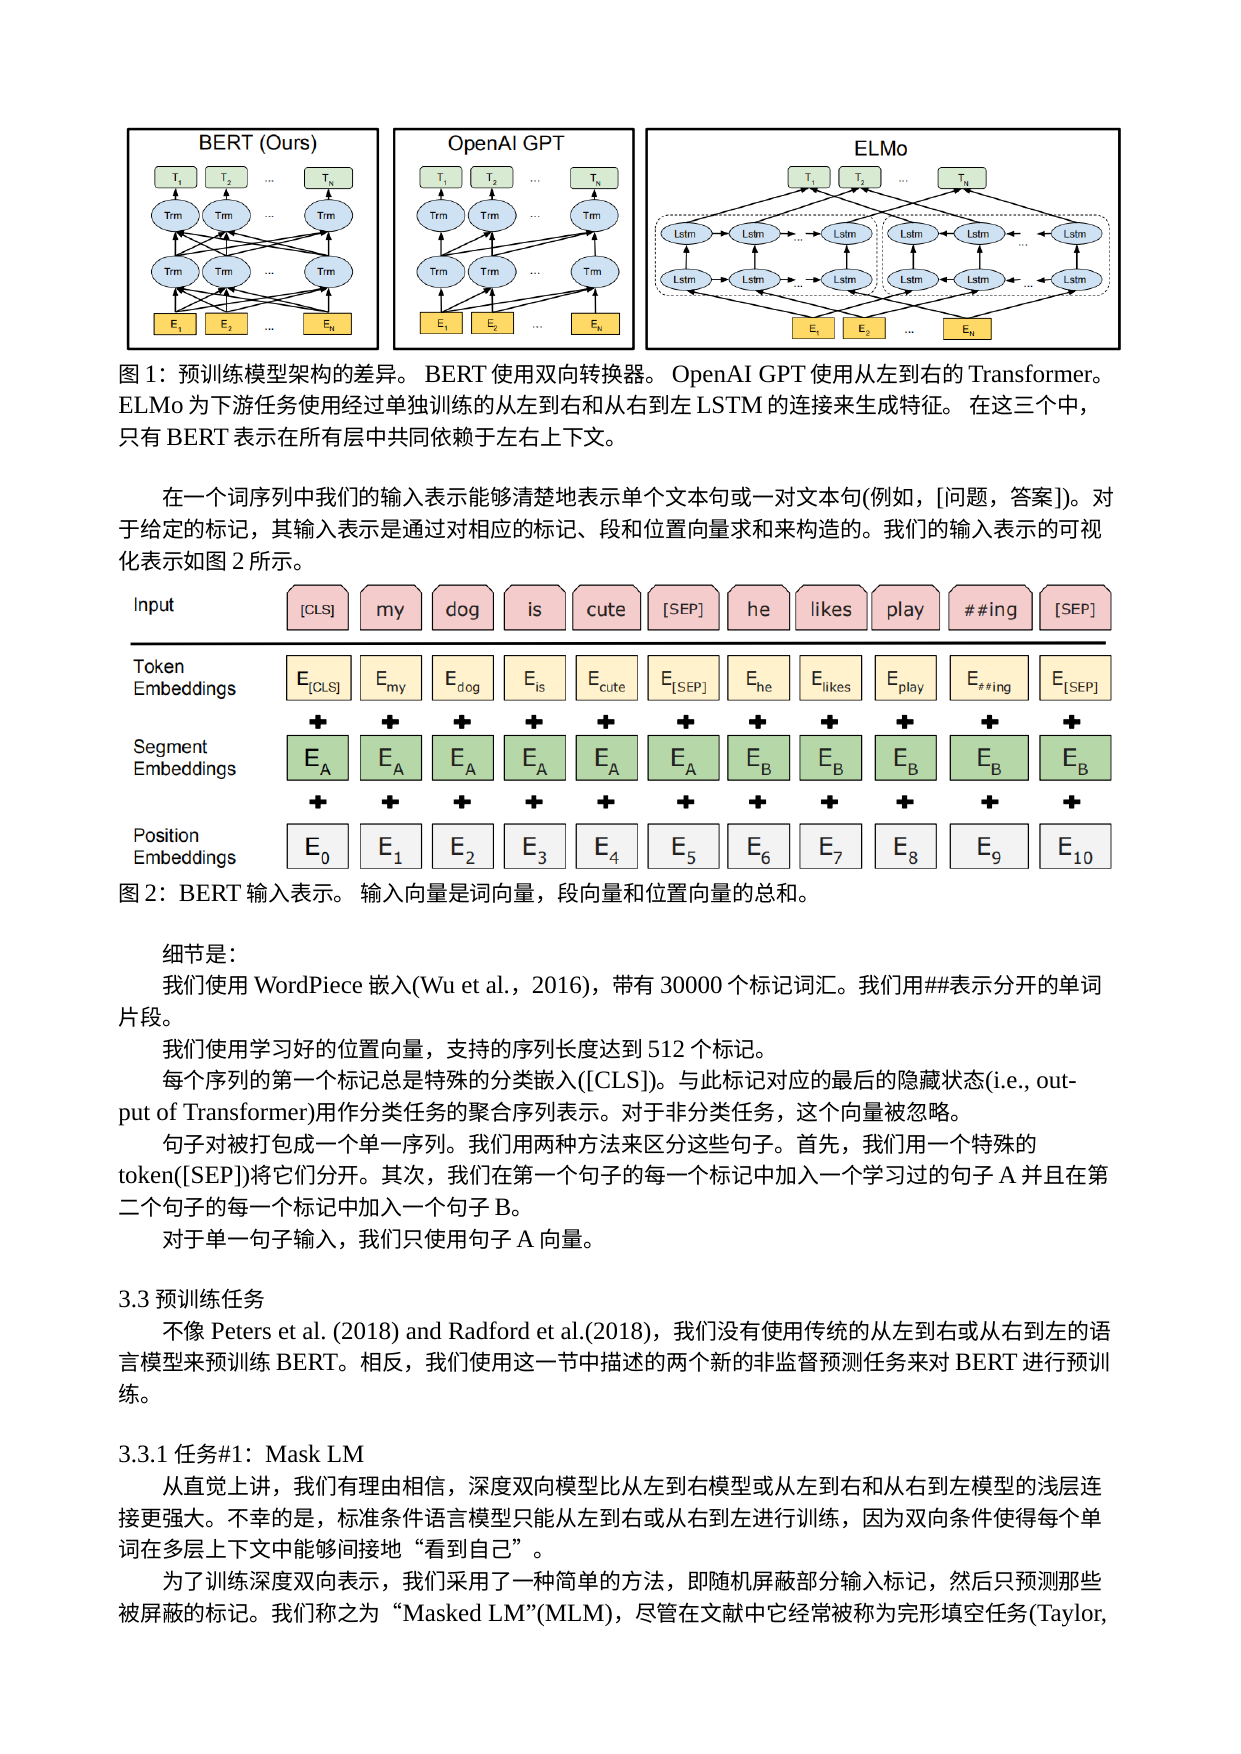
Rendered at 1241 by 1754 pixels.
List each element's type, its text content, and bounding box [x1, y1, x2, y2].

text 为了训练深度双向表示，我们采用了一种简单的方法，即随机屏蔽部分输入标记，然后只预测那些被屏蔽的标记。我们称之为“Masked LM”(MLM)，尽管在文献中它经常被称为完形填空任务(Taylor, [118, 1564, 1122, 1627]
text 在一个词序列中我们的输入表示能够清楚地表示单个文本句或一对文本句(例如，[问题，答案])。对于给定的标记，其输入表示是通过对相应的标记、段和位置向量求和来构造的。我们的输入表示的可视化表示如图2所示。 [118, 480, 1122, 575]
picture [118, 575, 1123, 877]
text put of Transformer)用作分类任务的聚合序列表示。对于非分类任务，这个向量被忽略。 [118, 1095, 1122, 1127]
text 每个序列的第一个标记总是特殊的分类嵌入([CLS])。与此标记对应的最后的隐藏状态(i.e., out- [118, 1063, 1122, 1095]
text 3.3.1 任务#1：Mask LM [118, 1437, 1122, 1469]
text 对于单一句子输入，我们只使用句子A向量。 [118, 1222, 1122, 1253]
text 细节是： [118, 937, 1122, 968]
text 3.3 预训练任务 [118, 1282, 1122, 1314]
text 我们使用WordPiece嵌入(Wu et al.，2016)，带有30000个标记词汇。我们用##表示分开的单词片段。 [118, 968, 1122, 1032]
text 图2：BERT输入表示。 输入向量是词向量，段向量和位置向量的总和。 [118, 877, 1122, 908]
text 我们使用学习好的位置向量，支持的序列长度达到512个标记。 [118, 1032, 1122, 1063]
text 图1：预训练模型架构的差异。 BERT使用双向转换器。 OpenAI GPT使用从左到右的Transformer。 ELMo为下游任务使用经过单独训练的从左到右和从右到左LSTM的连接来生成特征。 在这三个中，只有BERT表示在所有层中共同依赖于左右上下文。 [118, 357, 1122, 452]
text 从直觉上讲，我们有理由相信，深度双向模型比从左到右模型或从左到右和从右到左模型的浅层连接更强大。不幸的是，标准条件语言模型只能从左到右或从右到左进行训练，因为双向条件使得每个单词在多层上下文中能够间接地“看到自己”。 [118, 1469, 1122, 1564]
picture [118, 118, 1123, 357]
text 句子对被打包成一个单一序列。我们用两种方法来区分这些句子。首先，我们用一个特殊的token([SEP])将它们分开。其次，我们在第一个句子的每一个标记中加入一个学习过的句子A并且在第二个句子的每一个标记中加入一个句子B。 [118, 1127, 1122, 1222]
text 不像 Peters et al. (2018) and Radford et al.(2018)，我们没有使用传统的从左到右或从右到左的语言模型来预训练BERT。相反，我们使用这一节中描述的两个新的非监督预测任务来对BERT进行预训练。 [118, 1314, 1122, 1409]
